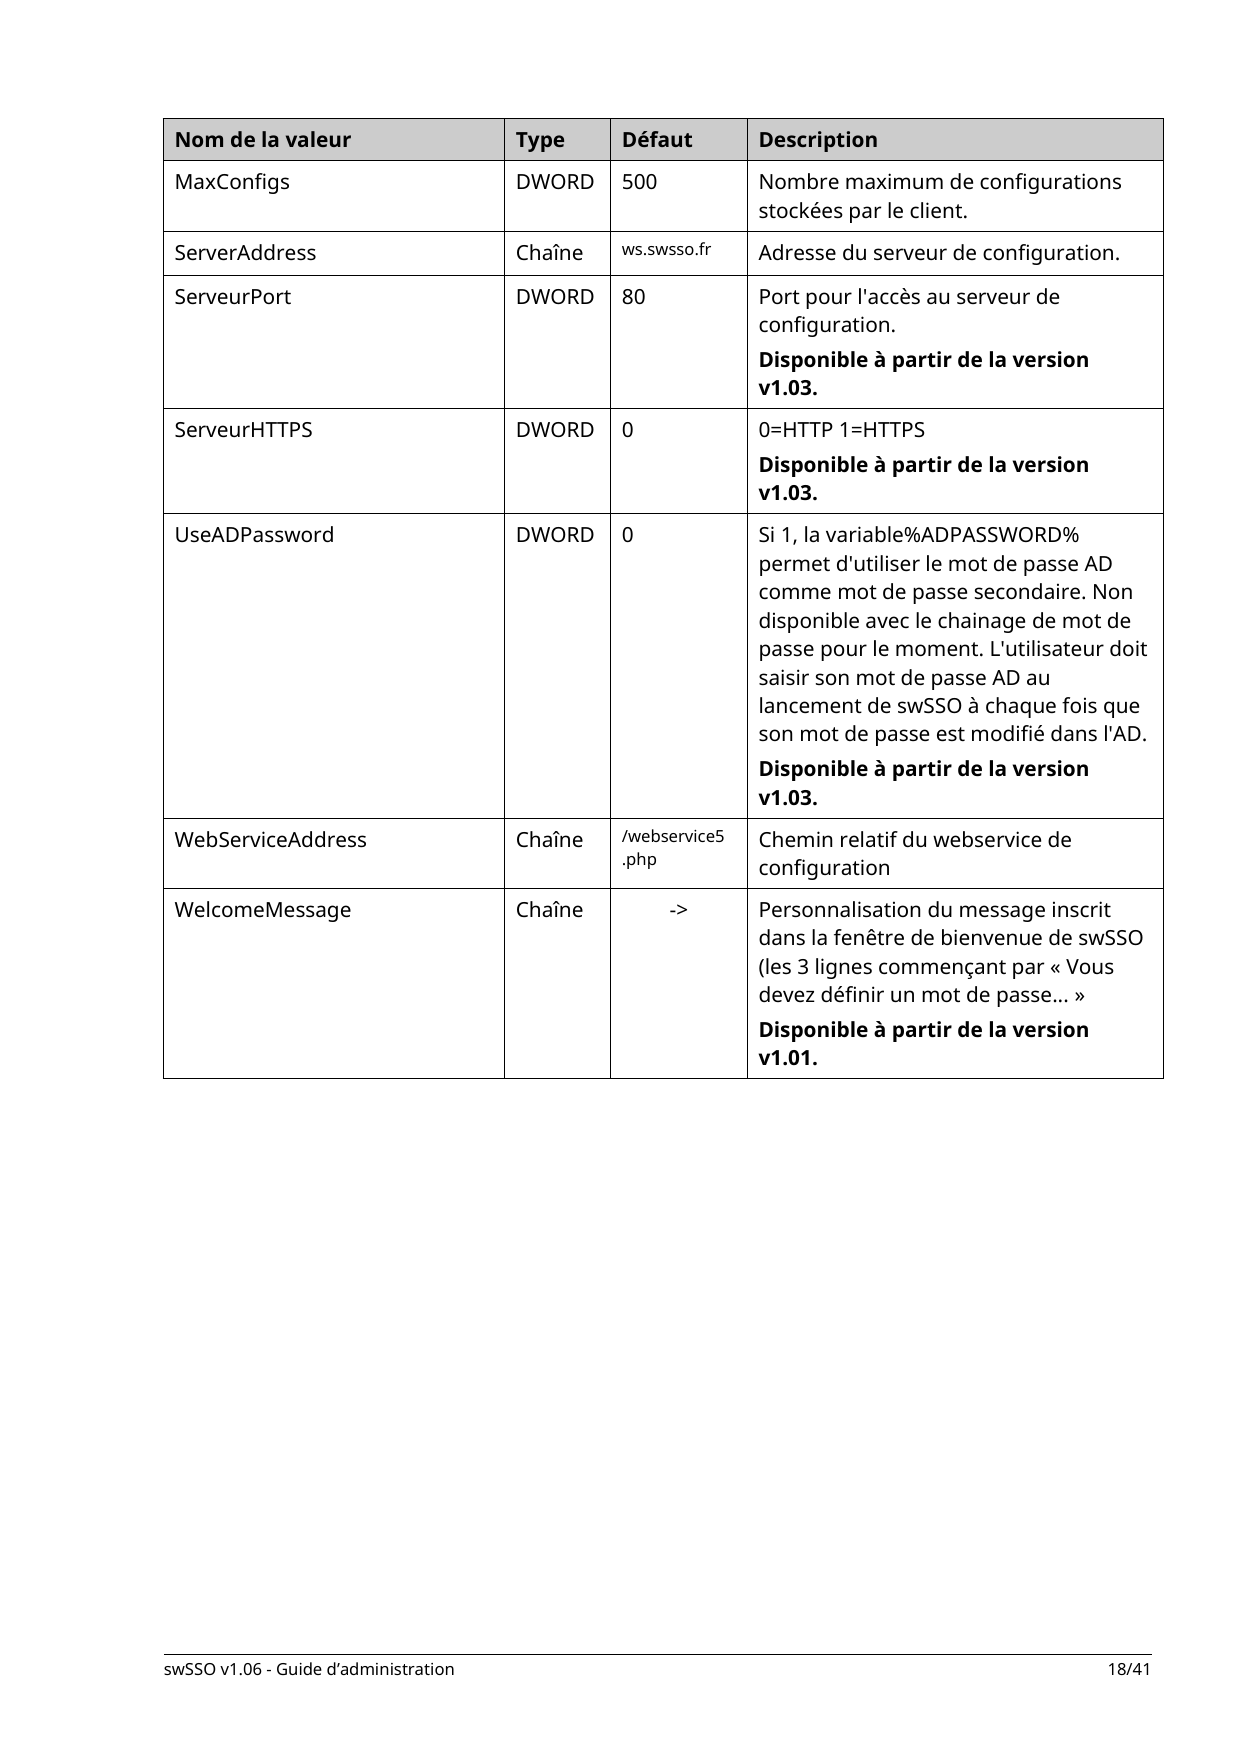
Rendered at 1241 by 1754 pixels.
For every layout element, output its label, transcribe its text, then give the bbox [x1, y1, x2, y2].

table_cell Adresse du serveur de configuration. [748, 232, 1163, 274]
table_header Nom de la valeur [164, 119, 504, 160]
table_header Défaut [611, 119, 747, 160]
table_cell DWORD [505, 161, 610, 231]
table_cell Chemin relatif du webservice de configuration [748, 819, 1163, 888]
table_cell Personnalisation du message inscrit dans la fenêtre de bienvenue de swSSO (les 3 lignes commençant par « Vous devez définir un mot de passe... » Disponible à partir de la version v1.01. [748, 889, 1163, 1078]
table_cell UseADPassword [164, 514, 504, 817]
table_cell ws.swsso.fr [611, 232, 747, 274]
table_cell /webservice5 .php [611, 819, 747, 888]
table_cell WebServiceAddress [164, 819, 504, 888]
table_cell 0 [611, 409, 747, 513]
table_cell WelcomeMessage [164, 889, 504, 1078]
table_cell ServerAddress [164, 232, 504, 274]
table_cell DWORD [505, 276, 610, 408]
table_cell DWORD [505, 409, 610, 513]
table_cell MaxConfigs [164, 161, 504, 231]
table_cell 80 [611, 276, 747, 408]
table_cell ServeurPort [164, 276, 504, 408]
table_cell Port pour l'accès au serveur de configuration. Disponible à partir de la version v1.03. [748, 276, 1163, 408]
table_cell 0 [611, 514, 747, 817]
table_cell Nombre maximum de configurations stockées par le client. [748, 161, 1163, 231]
table_cell Chaîne [505, 819, 610, 888]
table_cell -> [611, 889, 747, 1078]
table_cell Chaîne [505, 232, 610, 274]
table_cell 0=HTTP 1=HTTPS Disponible à partir de la version v1.03. [748, 409, 1163, 513]
table_cell Chaîne [505, 889, 610, 1078]
table_cell ServeurHTTPS [164, 409, 504, 513]
table_cell 500 [611, 161, 747, 231]
table_cell Si 1, la variable%ADPASSWORD% permet d'utiliser le mot de passe AD comme mot de passe secondaire. Non disponible avec le chainage de mot de passe pour le moment. L'utilisateur doit saisir son mot de passe AD au lancement de swSSO à chaque fois que son mot de passe est modifié dans l'AD. Disponible à partir de la version v1.03. [748, 514, 1163, 817]
table_cell DWORD [505, 514, 610, 817]
table_header Type [505, 119, 610, 160]
table_header Description [748, 119, 1163, 160]
